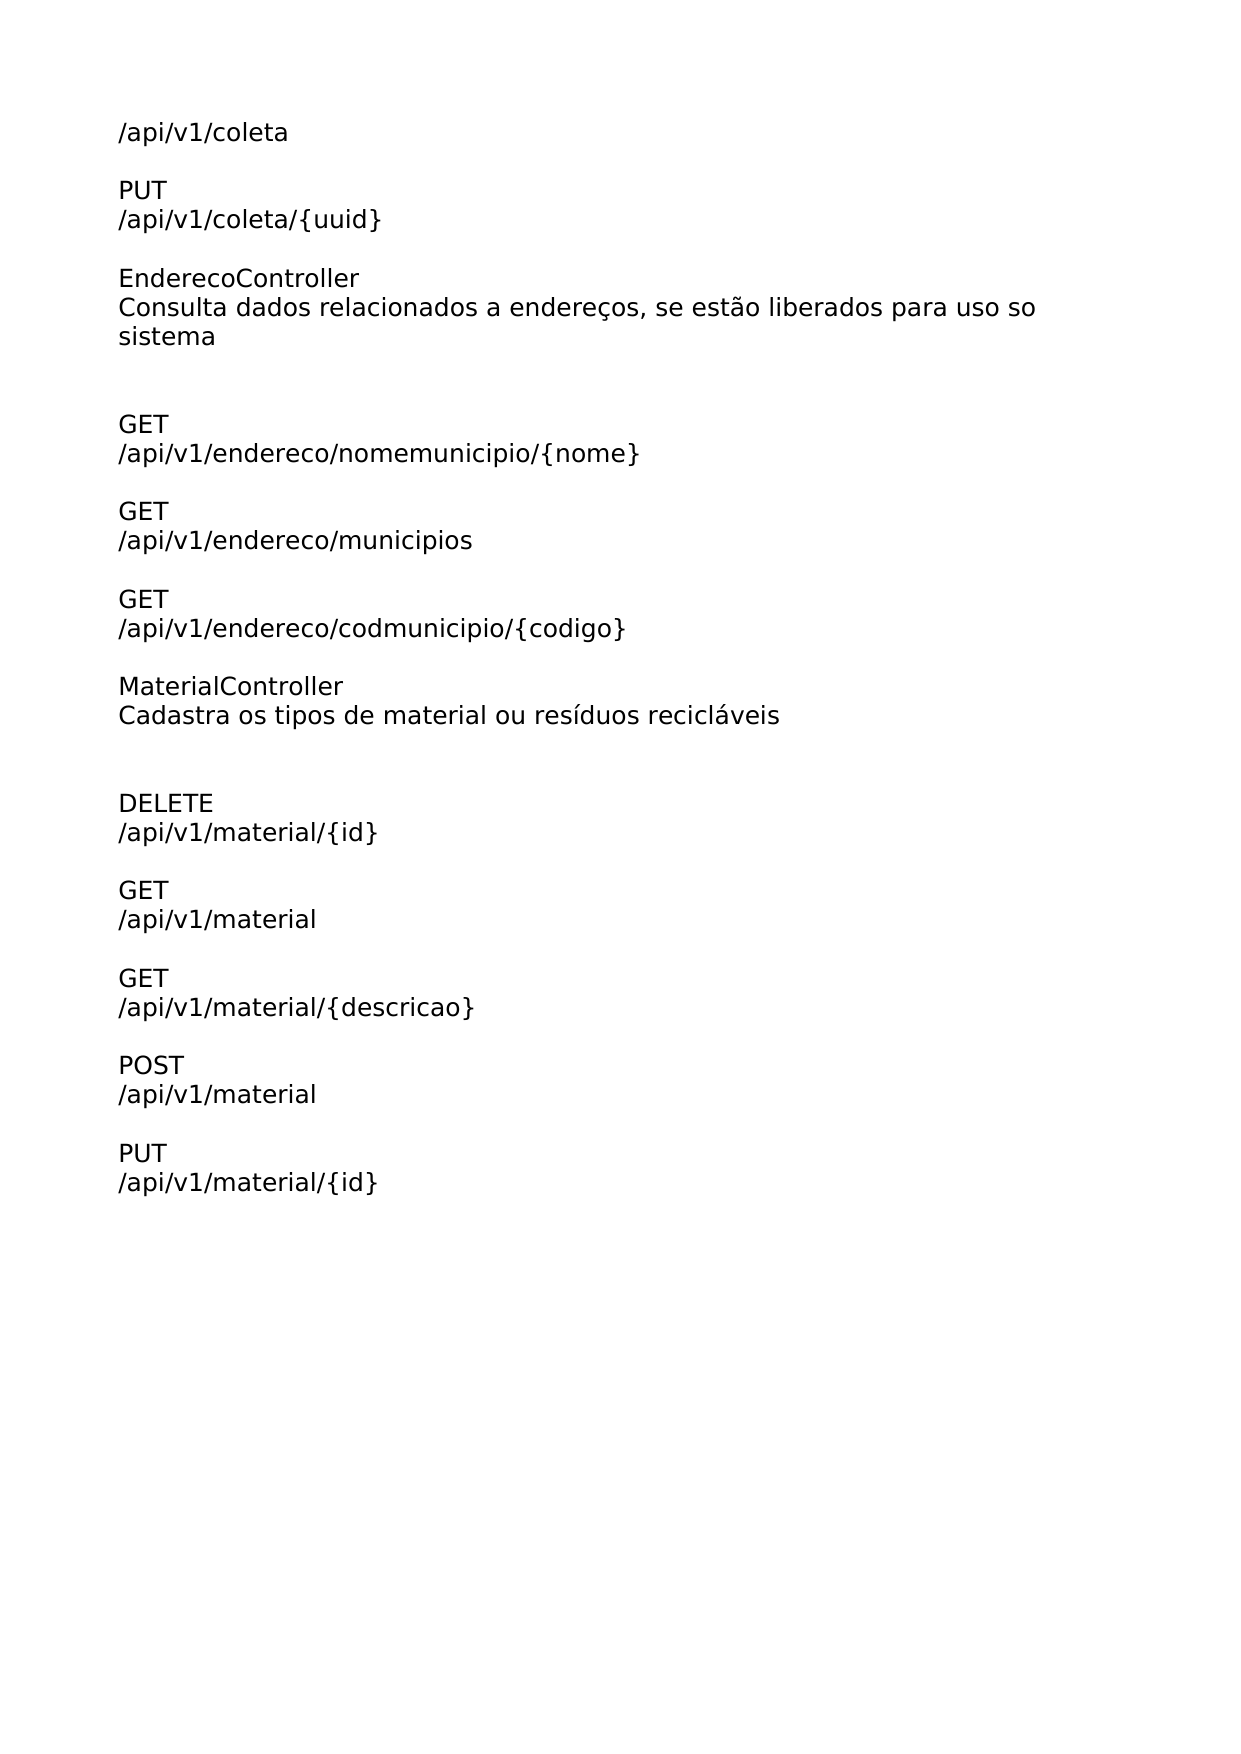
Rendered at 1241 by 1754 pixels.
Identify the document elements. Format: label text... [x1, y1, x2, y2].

text GET [118, 964, 1122, 993]
text ​/api​/v1​/endereco​/nomemunicipio​/{nome} [118, 439, 1122, 468]
text PUT [118, 1139, 1122, 1168]
text ​/api​/v1​/coleta [118, 118, 1122, 147]
text Cadastra os tipos de material ou resíduos recicláveis [118, 701, 1122, 731]
text POST [118, 1051, 1122, 1081]
text GET [118, 585, 1122, 614]
text MaterialController [118, 672, 1122, 701]
text ​/api​/v1​/material​/{descricao} [118, 993, 1122, 1022]
text ​/api​/v1​/material [118, 906, 1122, 935]
text GET [118, 876, 1122, 906]
text GET [118, 410, 1122, 439]
text ​/api​/v1​/endereco​/municipios [118, 526, 1122, 556]
text DELETE [118, 789, 1122, 818]
text ​/api​/v1​/material​/{id} [118, 818, 1122, 847]
text ​/api​/v1​/endereco​/codmunicipio​/{codigo} [118, 614, 1122, 643]
text PUT [118, 176, 1122, 206]
text GET [118, 497, 1122, 526]
text ​/api​/v1​/material​/{id} [118, 1168, 1122, 1197]
text Consulta dados relacionados a endereços, se estão liberados para uso so sistema [118, 293, 1122, 351]
text ​/api​/v1​/coleta​/{uuid} [118, 206, 1122, 235]
text ​/api​/v1​/material [118, 1081, 1122, 1110]
text EnderecoController [118, 264, 1122, 293]
